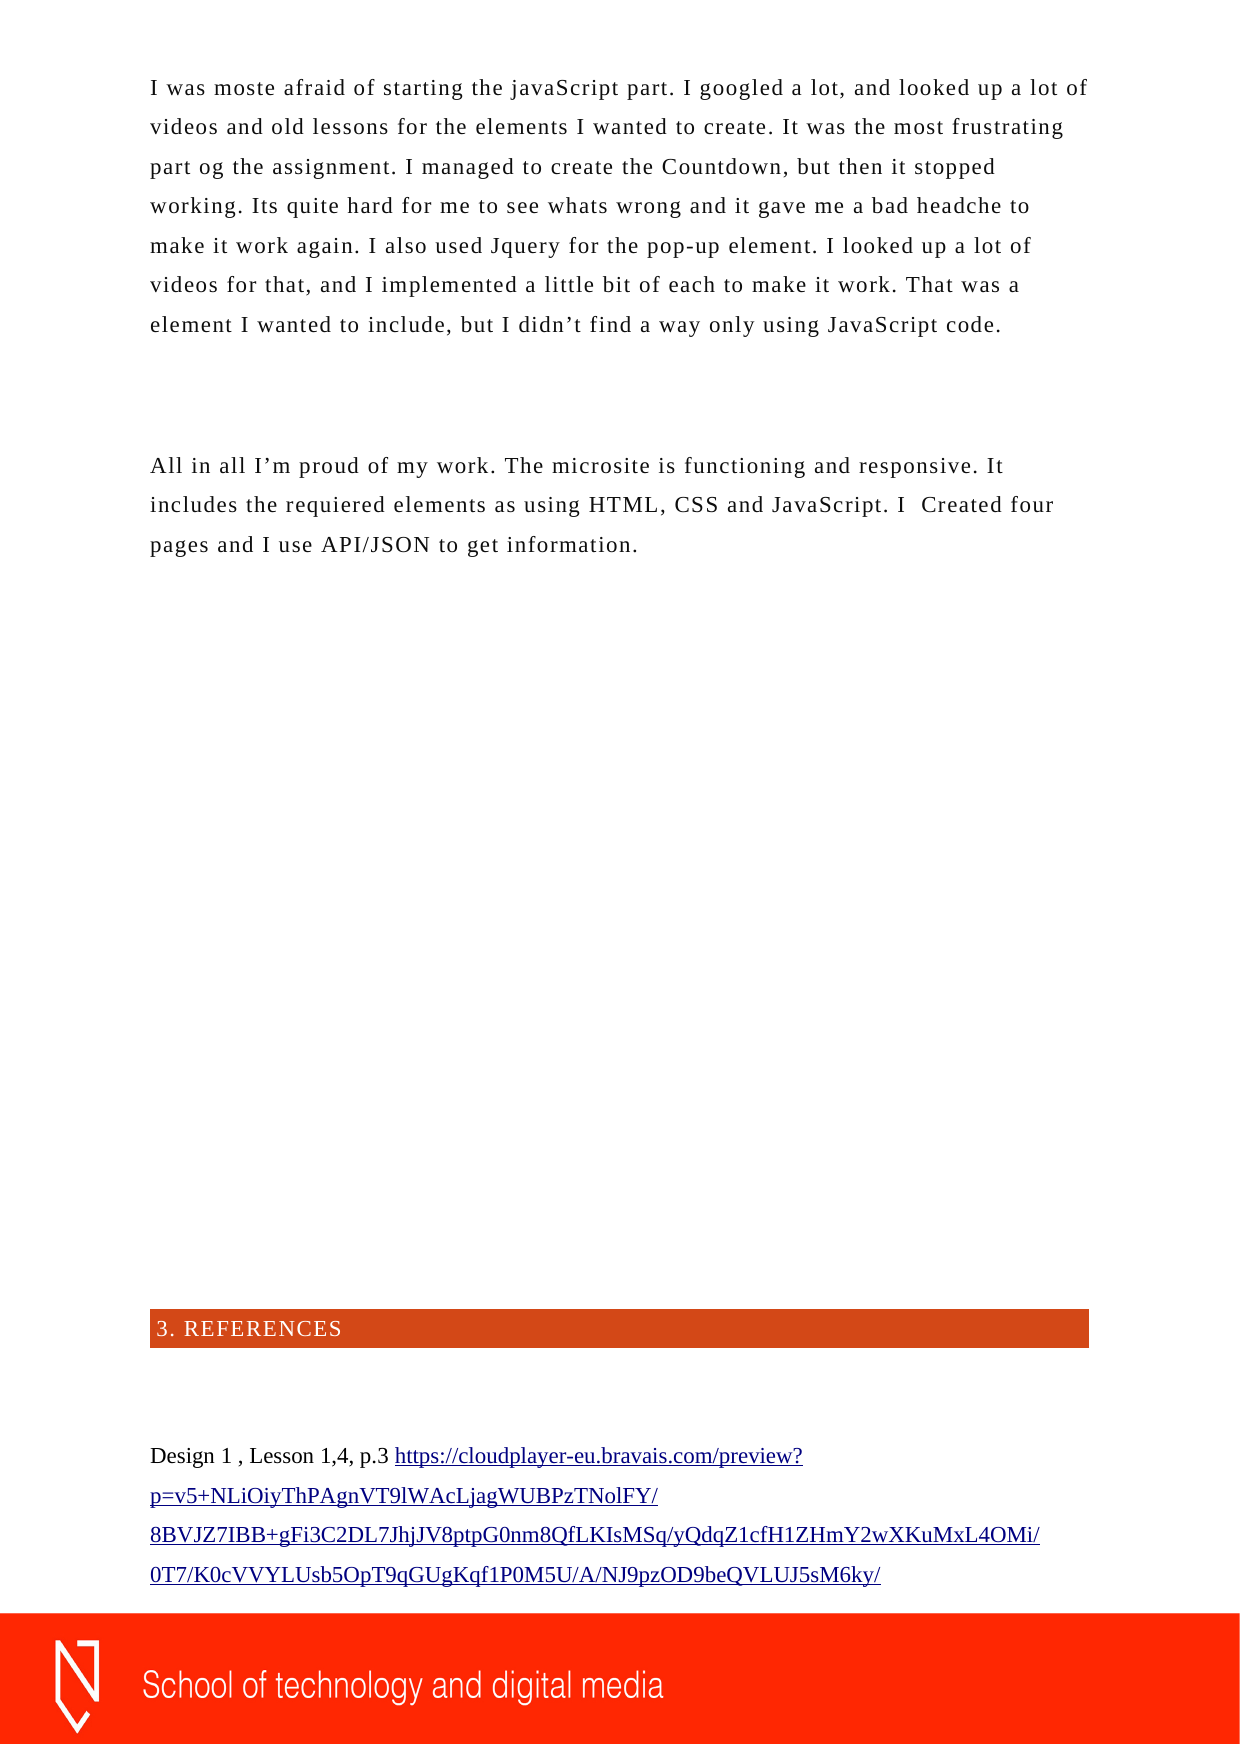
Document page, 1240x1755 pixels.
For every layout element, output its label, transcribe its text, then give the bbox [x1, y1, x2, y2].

subtitle 3. References [156, 1315, 1083, 1342]
text I was moste afraid of starting the javaScript part. I googled a lot, and looked up a lot of videos and old lessons for the elements I wanted to create. It was the most frustrating part og the assignment. I managed to create the Countdown, but then it stopped working. Its quite hard for me to see whats wrong and it gave me a bad headche to make it work again. I also used Jquery for the pop-up element. I looked up a lot of videos for that, and I implemented a little bit of each to make it work. That was a element I wanted to include, but I didn’t find a way only using JavaScript code. [150, 74, 1089, 337]
text All in all I’m proud of my work. The microsite is functioning and responsive. It includes the requiered elements as using HTML, CSS and JavaScript. I Created four pages and I use API/JSON to get information. [150, 452, 1089, 557]
text Design 1 , Lesson 1,4, p.3 https://cloudplayer-eu.bravais.com/preview?p=v5+NLiOiyThPAgnVT9lWAcLjagWUBPzTNolFY/8BVJZ7IBB+gFi3C2DL7JhjJV8ptpG0nm8QfLKIsMSq/yQdqZ1cfH1ZHmY2wXKuMxL4OMi/0T7/K0cVVYLUsb5OpT9qGUgKqf1P0M5U/A/NJ9pzOD9beQVLUJ5sM6ky/ [150, 1442, 1089, 1587]
